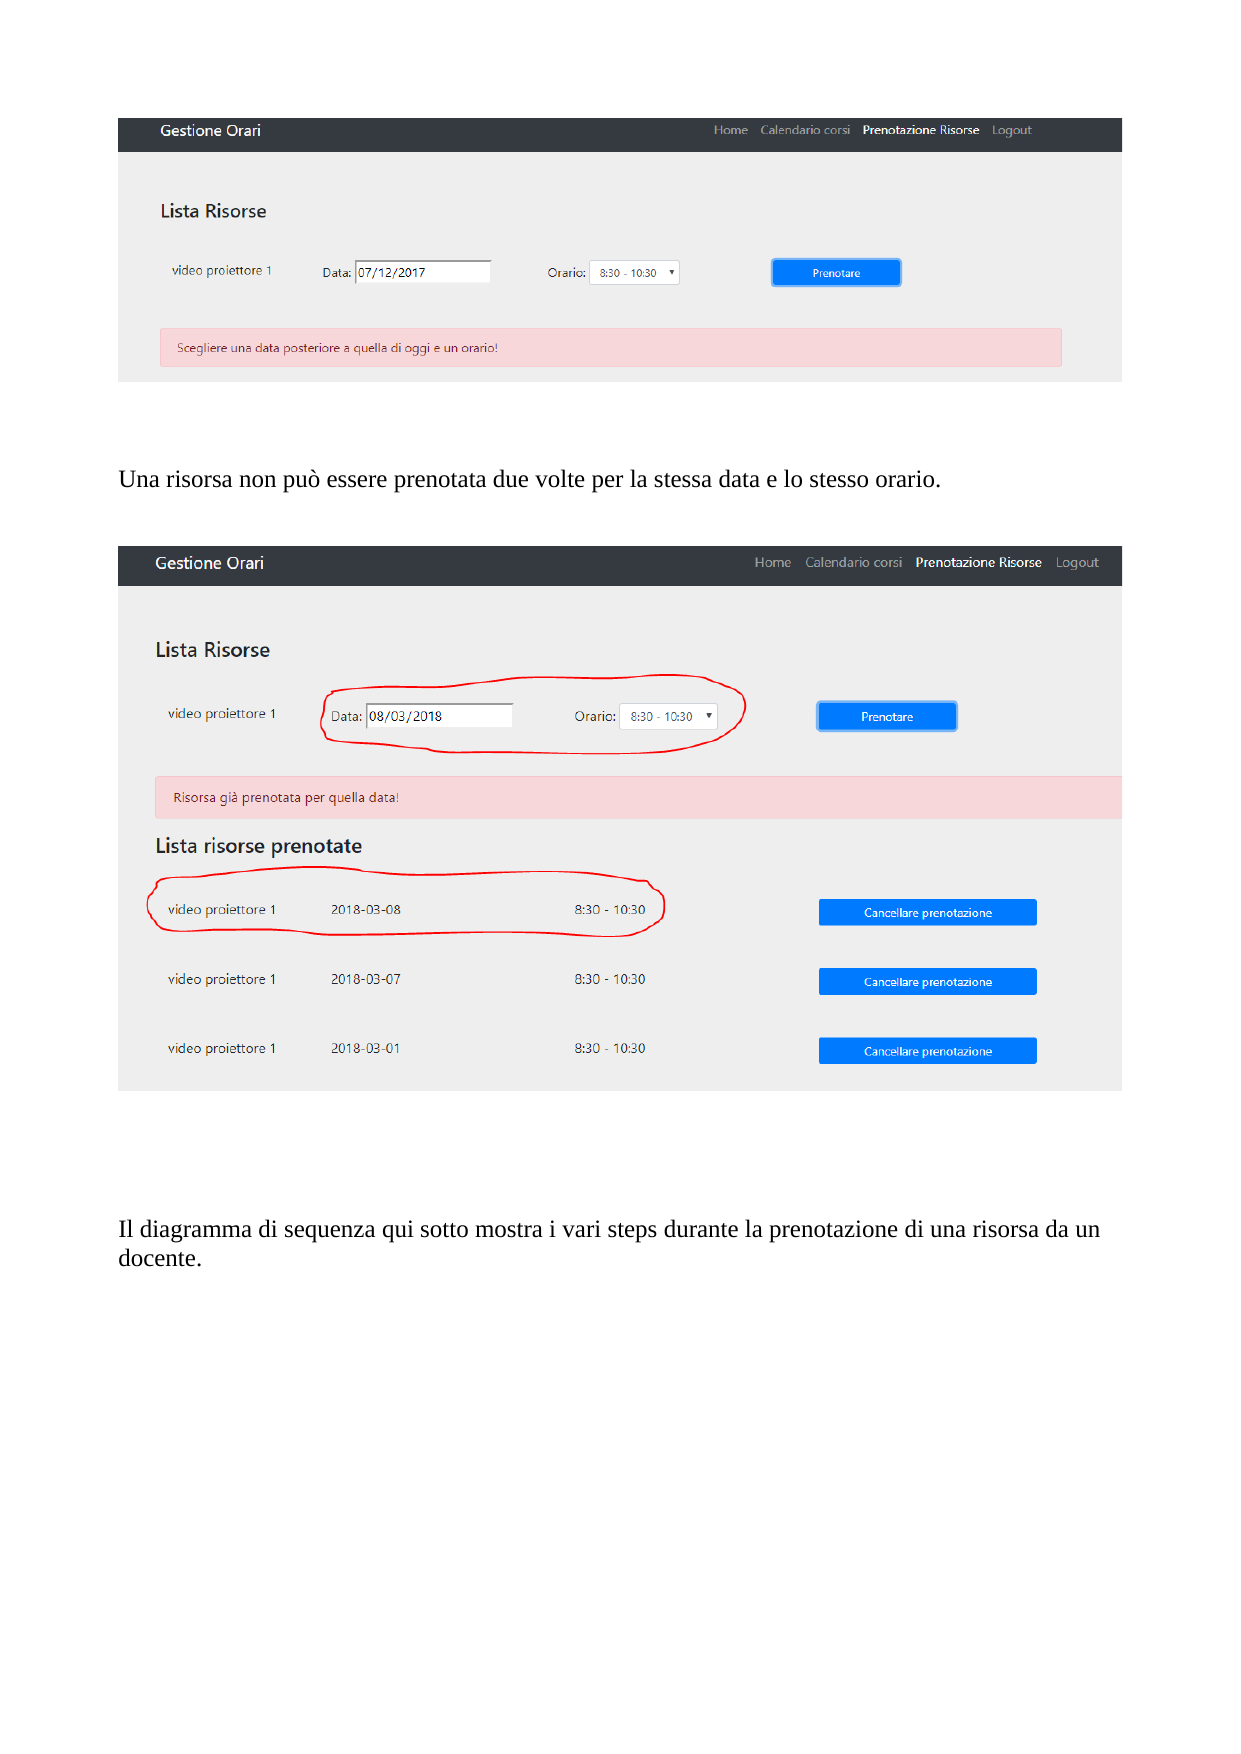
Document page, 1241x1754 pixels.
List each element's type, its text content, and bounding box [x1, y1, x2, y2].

text Una risorsa non può essere prenotata due volte per la stessa data e lo stesso orario. [118, 464, 1122, 492]
picture [118, 118, 1123, 382]
picture [118, 546, 1123, 1091]
text Il diagramma di sequenza qui sotto mostra i vari steps durante la prenotazione di una risorsa da un docente. [118, 1214, 1122, 1272]
